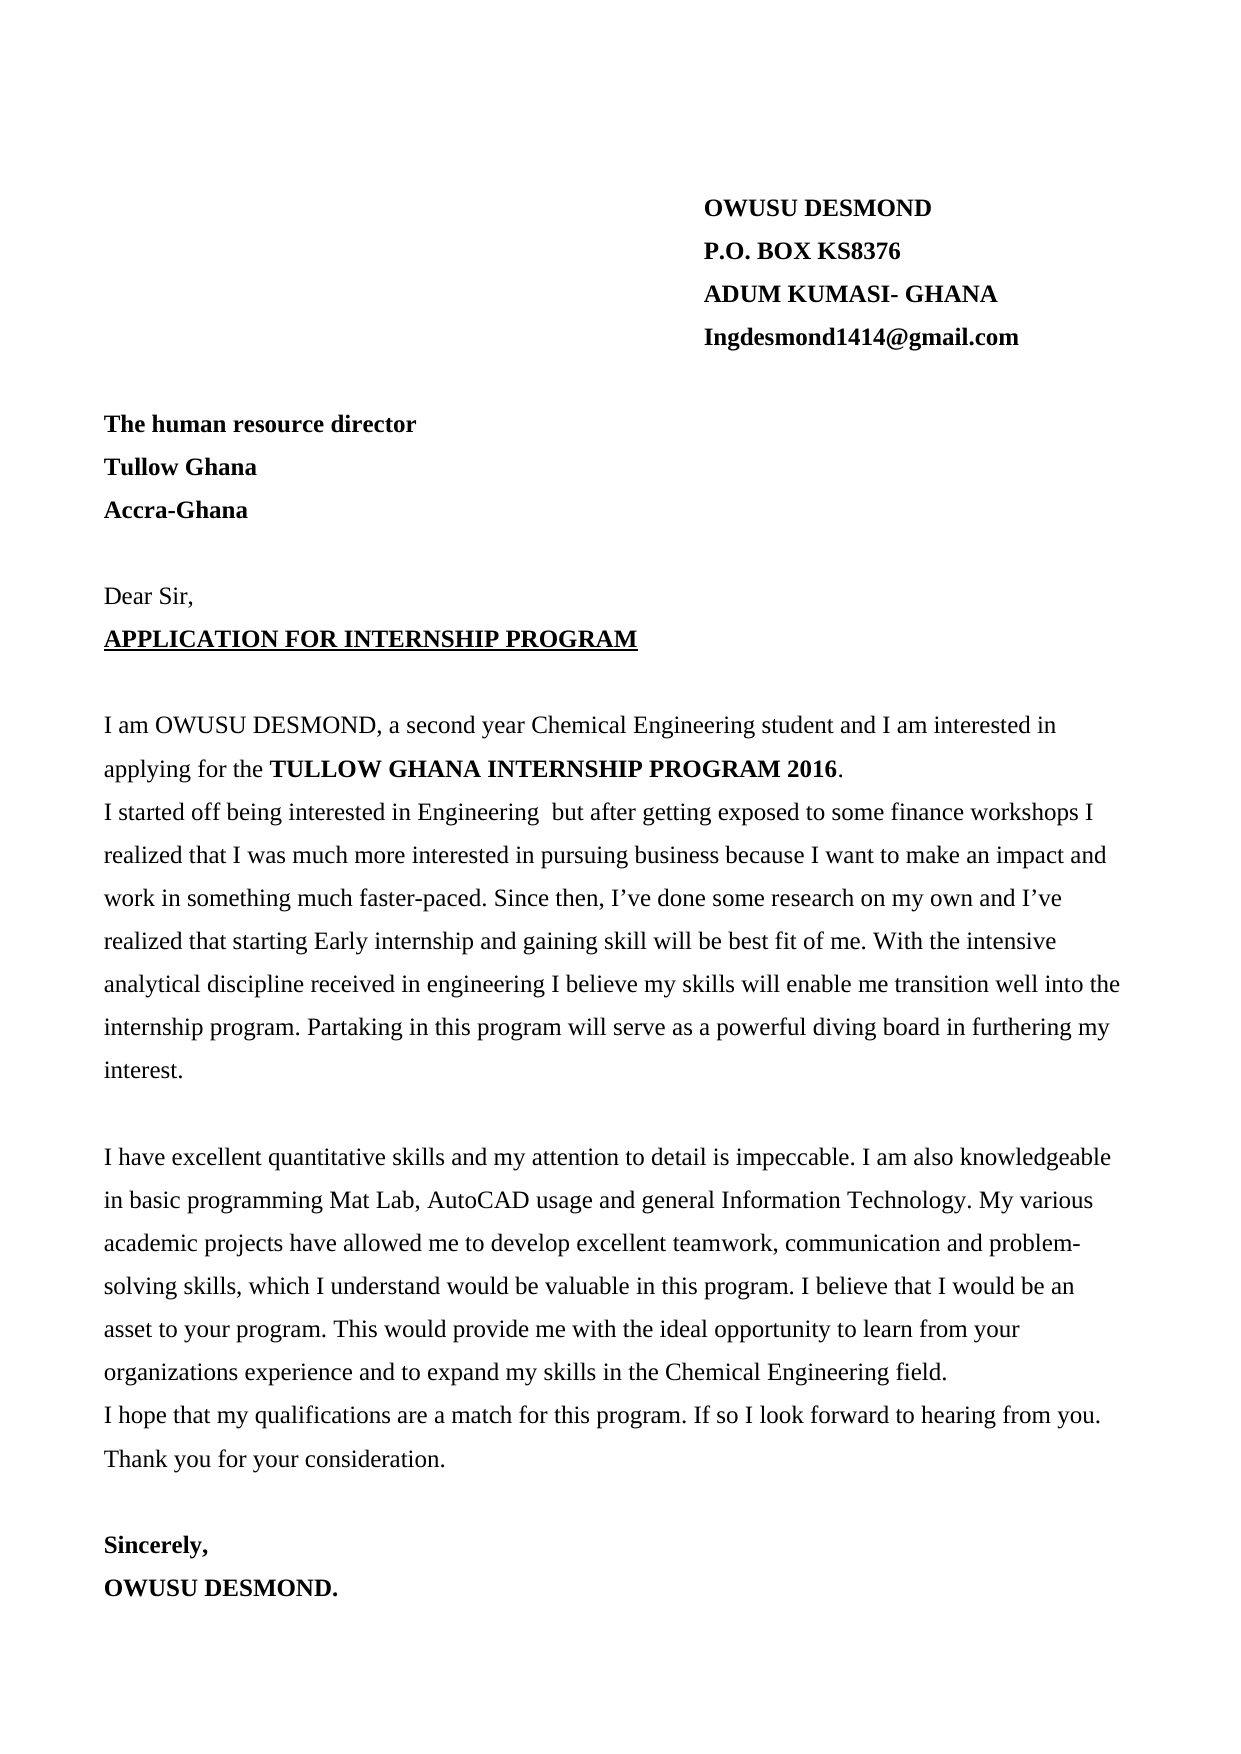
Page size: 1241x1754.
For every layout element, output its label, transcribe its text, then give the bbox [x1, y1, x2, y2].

text OWUSU DESMOND. [103, 1573, 1122, 1602]
text I started off being interested in Engineering but after getting exposed to some finance workshops I realized that I was much more interested in pursuing business because I want to make an impact and work in something much faster-paced. Since then, I’ve done some research on my own and I’ve realized that starting Early internship and gaining skill will be best fit of me. With the intensive analytical discipline received in engineering I believe my skills will enable me transition well into the internship program. Partaking in this program will serve as a powerful diving board in furthering my interest. [103, 797, 1122, 1084]
text P.O. BOX KS8376 [703, 236, 1122, 265]
text I have excellent quantitative skills and my attention to detail is impeccable. I am also knowledgeable in basic programming Mat Lab, AutoCAD usage and general Information Technology. My various academic projects have allowed me to develop excellent teamwork, communication and problem-solving skills, which I understand would be valuable in this program. I believe that I would be an asset to your program. This would provide me with the ideal opportunity to learn from your organizations experience and to expand my skills in the Chemical Engineering field. [103, 1142, 1122, 1386]
text ADUM KUMASI- GHANA [703, 279, 1122, 308]
text I am OWUSU DESMOND, a second year Chemical Engineering student and I am interested in applying for the TULLOW GHANA INTERNSHIP PROGRAM 2016. [103, 711, 1122, 782]
text Ingdesmond1414@gmail.com [703, 322, 1122, 351]
text OWUSU DESMOND [628, 193, 1122, 222]
text Sincerely, [103, 1530, 1122, 1559]
text Thank you for your consideration. [103, 1444, 1122, 1472]
text Accra-Ghana [103, 495, 1122, 524]
text The human resource director [103, 409, 1122, 437]
text I hope that my qualifications are a match for this program. If so I look forward to hearing from you. [103, 1401, 1122, 1429]
text Dear Sir, [103, 581, 1122, 610]
text APPLICATION FOR INTERNSHIP PROGRAM [103, 624, 1122, 653]
text Tullow Ghana [103, 452, 1122, 481]
